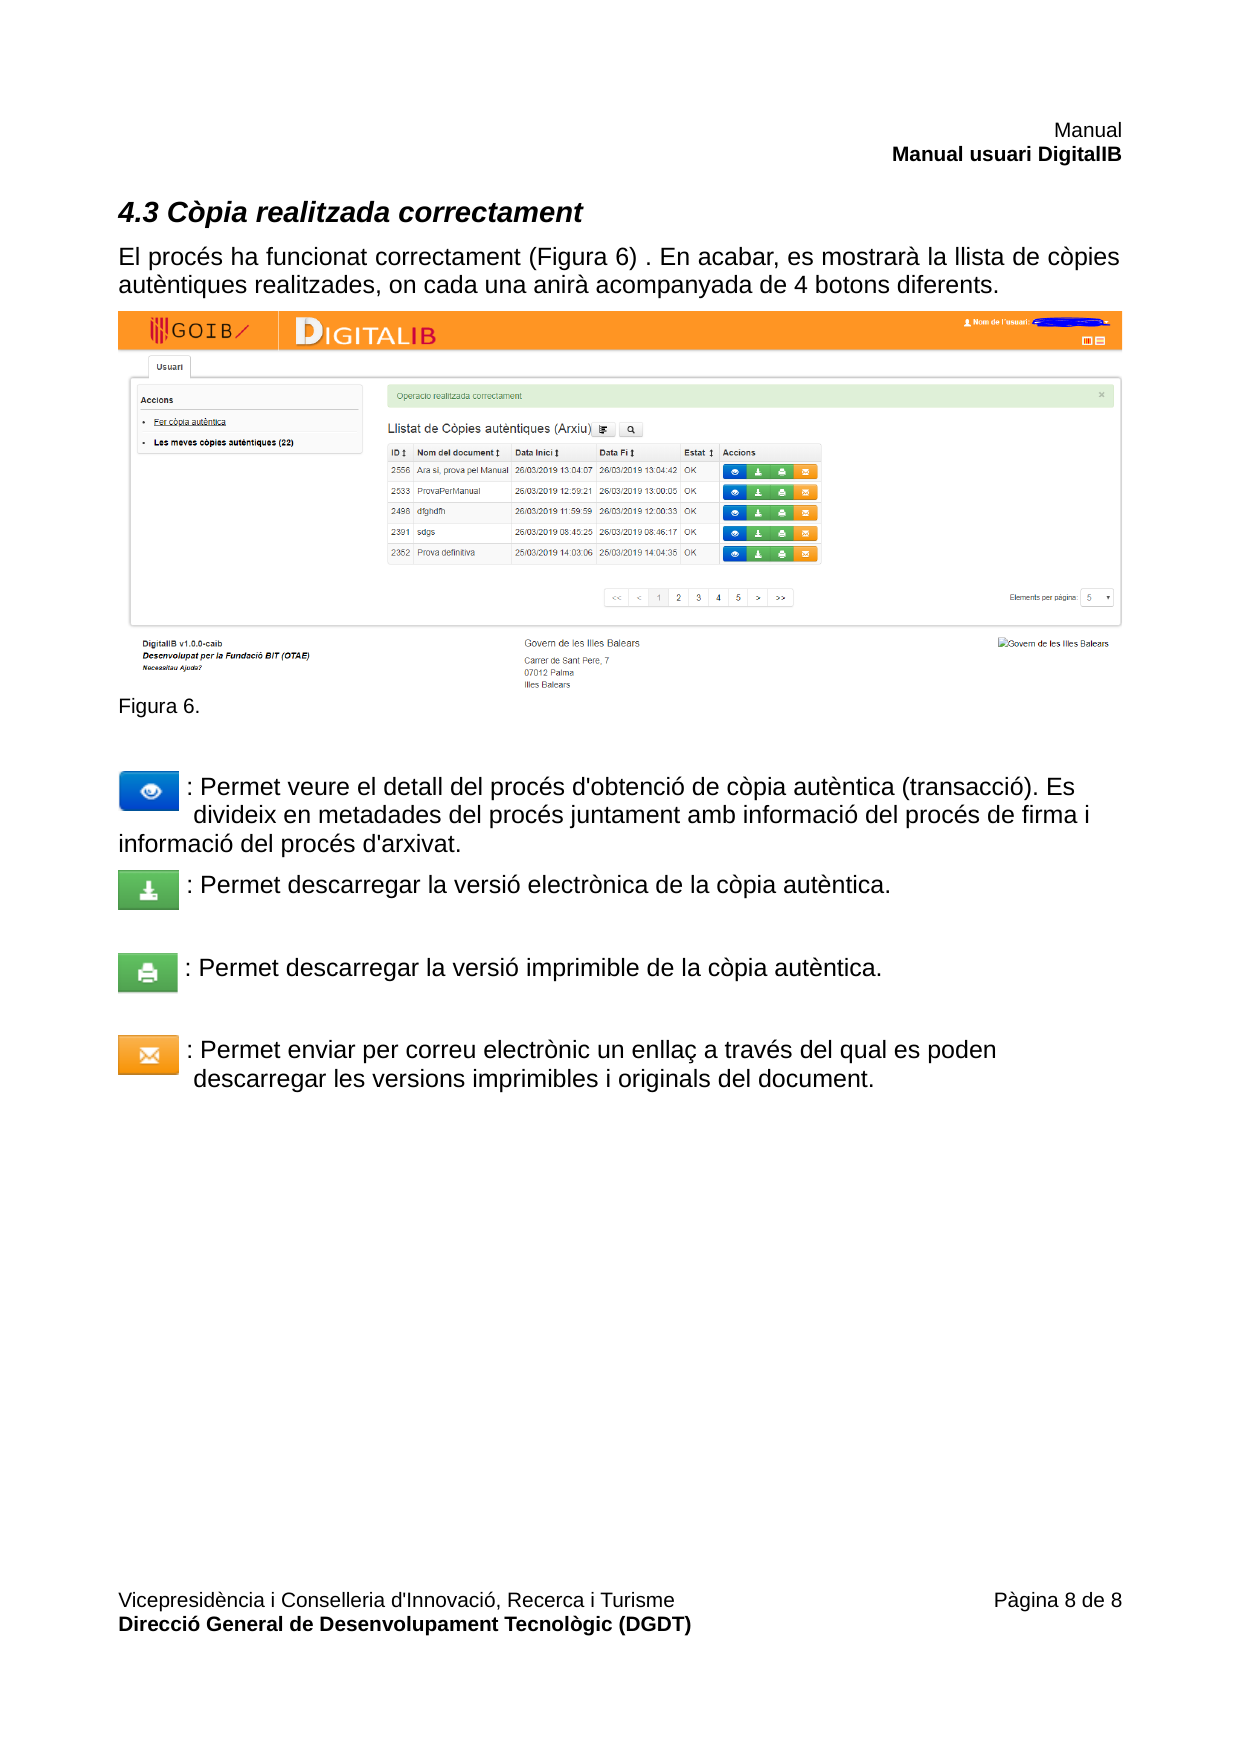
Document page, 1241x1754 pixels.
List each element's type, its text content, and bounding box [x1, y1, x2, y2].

text : Permet descarregar la versió imprimible de la còpia autèntica. [178, 953, 1122, 982]
text : Permet veure el detall del procés d'obtenció de còpia autèntica (transacció). Es divideix en metadades del procés juntament amb informació del procés de firma i informació del procés d'arxivat. [118, 772, 1122, 858]
text : Permet enviar per correu electrònic un enllaç a través del qual es poden descarregar les versions imprimibles i originals del document. [118, 1036, 1122, 1093]
picture [118, 1035, 179, 1075]
picture [118, 953, 178, 994]
text El procés ha funcionat correctament (Figura 6) . En acabar, es mostrarà la llista de còpies autèntiques realitzades, on cada una anirà acompanyada de 4 botons diferents. [118, 242, 1122, 299]
picture [118, 311, 1123, 694]
picture [118, 870, 179, 910]
text : Permet descarregar la versió electrònica de la còpia autèntica. [179, 871, 1122, 899]
text Figura 6. [118, 694, 1122, 718]
subtitle 4.3 Còpia realitzada correctament [118, 196, 1122, 229]
picture [118, 771, 179, 811]
